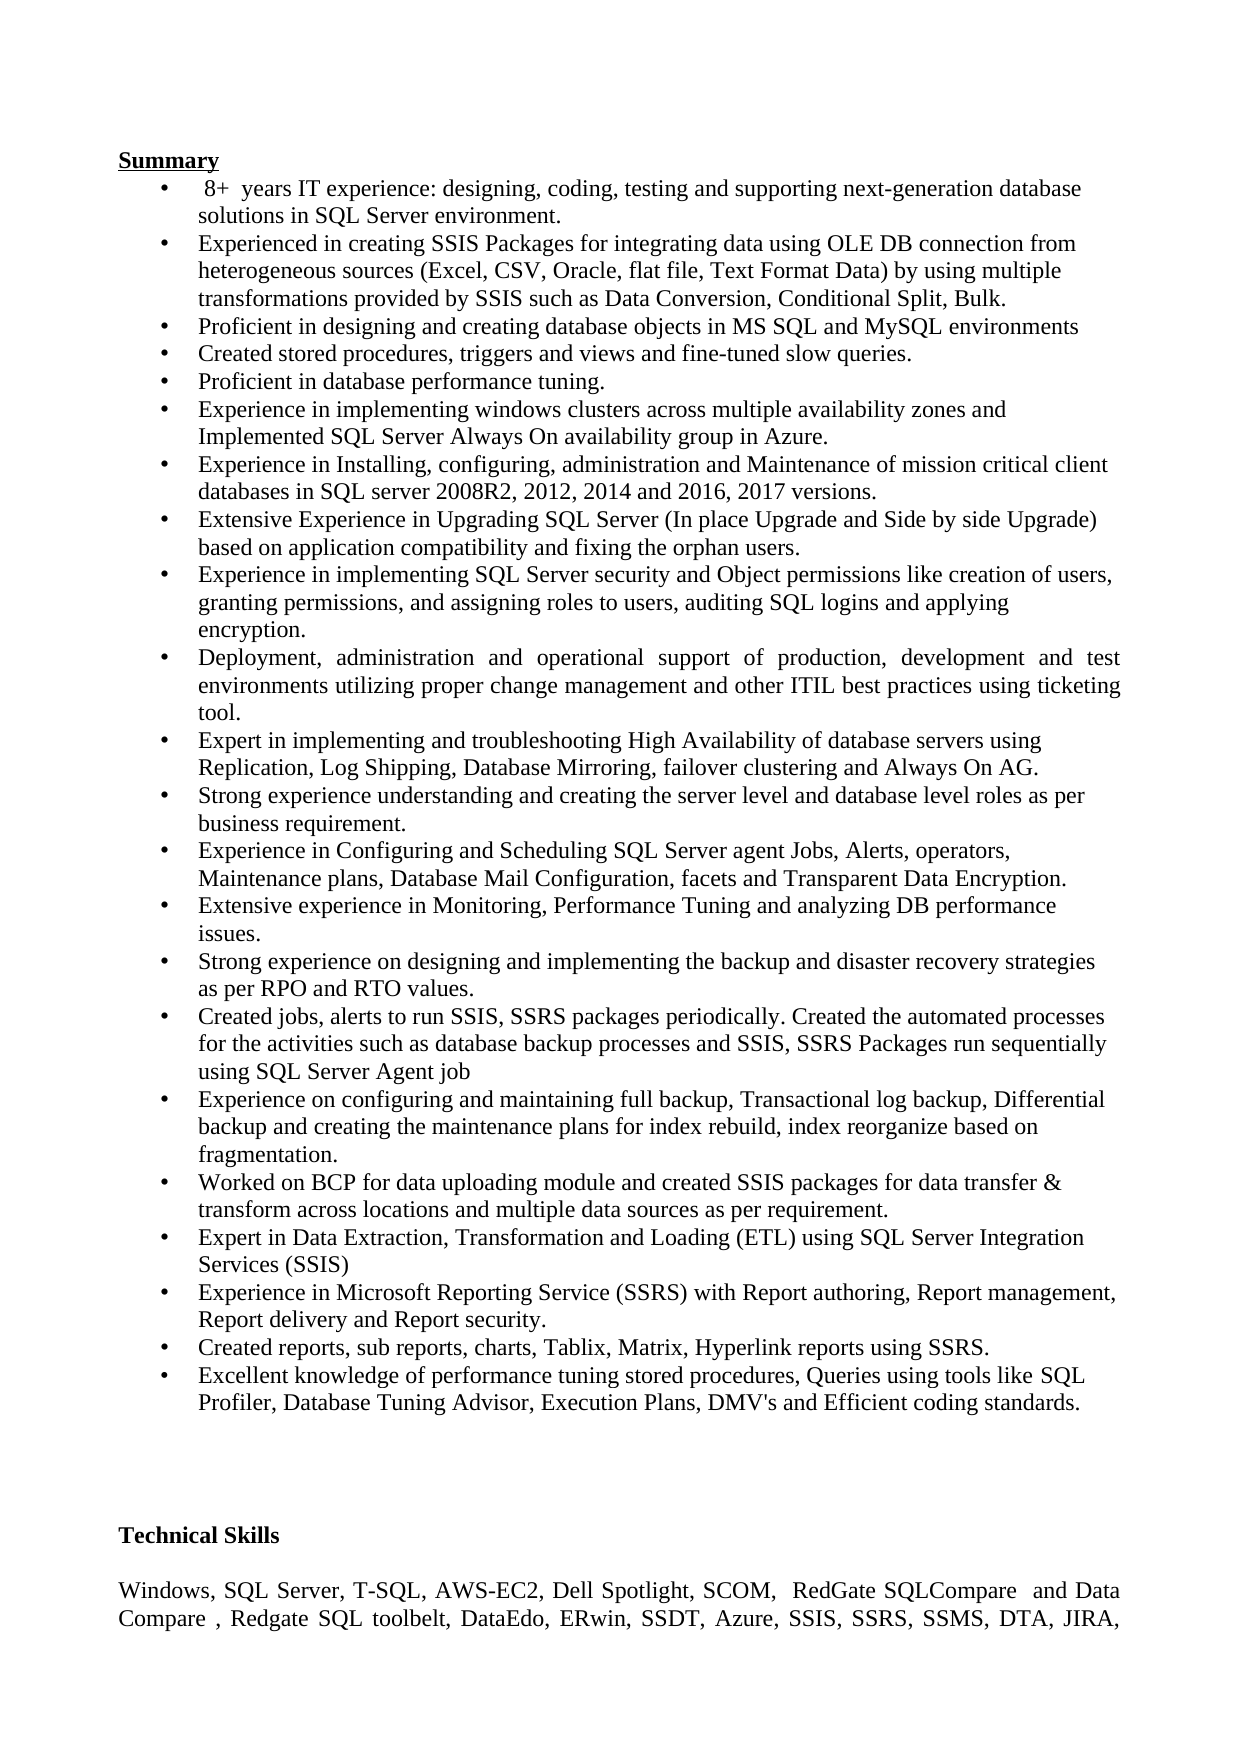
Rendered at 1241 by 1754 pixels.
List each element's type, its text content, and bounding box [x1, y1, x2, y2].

list Experienced in creating SSIS Packages for integrating data using OLE DB connection from heterogeneous sources (Excel, CSV, Oracle, flat file, Text Format Data) by using multiple transformations provided by SSIS such as Data Conversion, Conditional Split, Bulk. [160, 229, 1122, 312]
list Proficient in database performance tuning. [160, 367, 1122, 394]
list Worked on BCP for data uploading module and created SSIS packages for data transfer & transform across locations and multiple data sources as per requirement. [160, 1167, 1122, 1223]
list Extensive Experience in Upgrading SQL Server (In place Upgrade and Side by side Upgrade) based on application compatibility and fixing the orphan users. [160, 505, 1122, 560]
list Experience on configuring and maintaining full backup, Transactional log backup, Differential backup and creating the maintenance plans for index rebuild, index reorganize based on fragmentation. [160, 1085, 1122, 1167]
list Proficient in designing and creating database objects in MS SQL and MySQL environments [160, 312, 1122, 339]
text Summary [118, 146, 1122, 174]
list Strong experience on designing and implementing the backup and disaster recovery strategies as per RPO and RTO values. [160, 947, 1122, 1002]
list Experience in implementing SQL Server security and Object permissions like creation of users, granting permissions, and assigning roles to users, auditing SQL logins and applying encryption. [160, 560, 1122, 643]
list Created stored procedures, triggers and views and fine-tuned slow queries. [160, 339, 1122, 367]
list Created reports, sub reports, charts, Tablix, Matrix, Hyperlink reports using SSRS. [160, 1333, 1122, 1361]
text Windows, SQL Server, T-SQL, AWS-EC2, Dell Spotlight, SCOM, RedGate SQLCompare and Data Compare , Redgate SQL toolbelt, DataEdo, ERwin, SSDT, Azure, SSIS, SSRS, SSMS, DTA, JIRA, [118, 1576, 1122, 1632]
list Excellent knowledge of performance tuning stored procedures, Queries using tools like SQL Profiler, Database Tuning Advisor, Execution Plans, DMV's and Efficient coding standards. [160, 1361, 1122, 1416]
list Created jobs, alerts to run SSIS, SSRS packages periodically. Created the automated processes for the activities such as database backup processes and SSIS, SSRS Packages run sequentially using SQL Server Agent job [160, 1002, 1122, 1085]
list Experience in implementing windows clusters across multiple availability zones and Implemented SQL Server Always On availability group in Azure. [160, 394, 1122, 450]
list Expert in implementing and troubleshooting High Availability of database servers using Replication, Log Shipping, Database Mirroring, failover clustering and Always On AG. [160, 726, 1122, 781]
list Experience in Configuring and Scheduling SQL Server agent Jobs, Alerts, operators, Maintenance plans, Database Mail Configuration, facets and Transparent Data Encryption. [160, 836, 1122, 891]
list Experience in Microsoft Reporting Service (SSRS) with Report authoring, Report management, Report delivery and Report security. [160, 1278, 1122, 1333]
list Experience in Installing, configuring, administration and Maintenance of mission critical client databases in SQL server 2008R2, 2012, 2014 and 2016, 2017 versions. [160, 450, 1122, 505]
list Strong experience understanding and creating the server level and database level roles as per business requirement. [160, 781, 1122, 836]
text Technical Skills [118, 1521, 1122, 1548]
list Extensive experience in Monitoring, Performance Tuning and analyzing DB performance issues. [160, 891, 1122, 947]
list Expert in Data Extraction, Transformation and Loading (ETL) using SQL Server Integration Services (SSIS) [160, 1223, 1122, 1278]
list Deployment, administration and operational support of production, development and test environments utilizing proper change management and other ITIL best practices using ticketing tool. [160, 643, 1122, 726]
list 8+ years IT experience: designing, coding, testing and supporting next-generation database solutions in SQL Server environment. [160, 174, 1122, 229]
